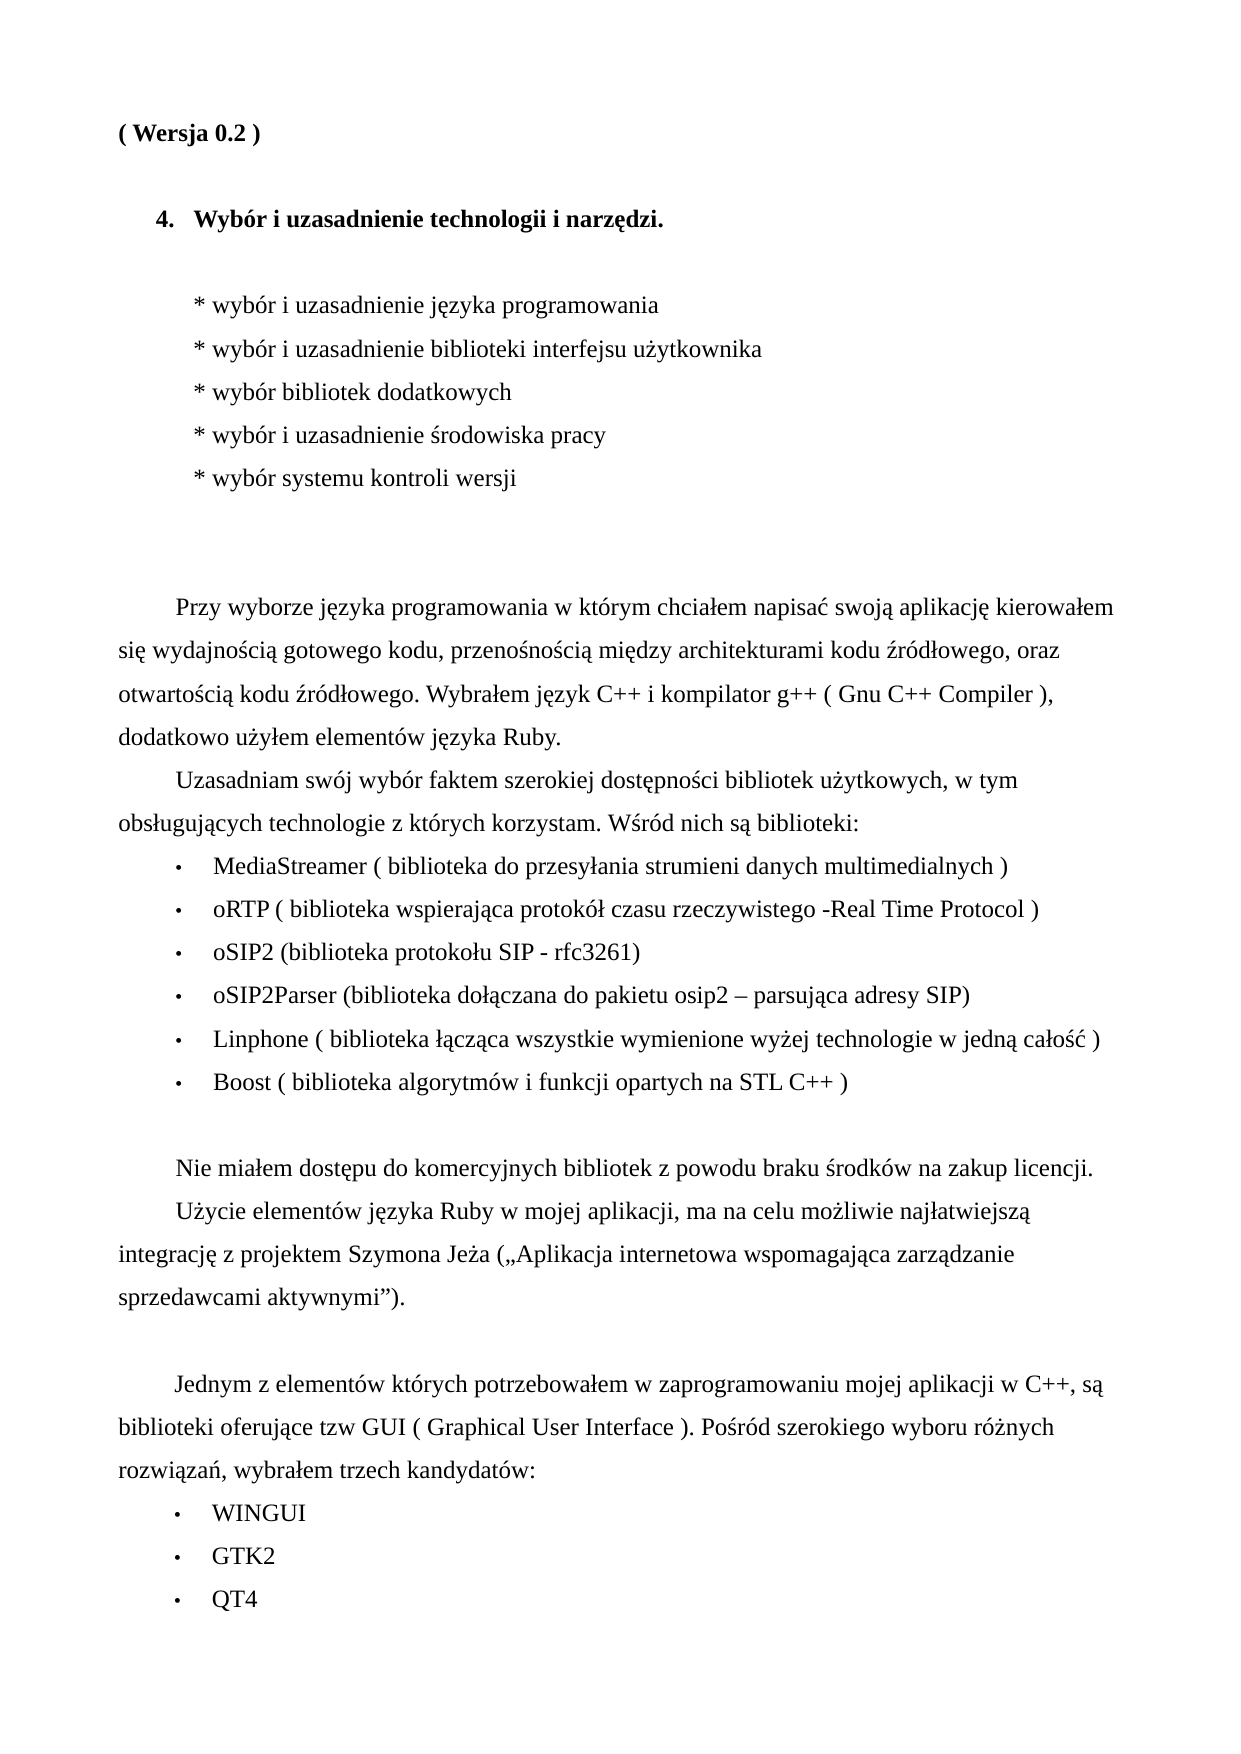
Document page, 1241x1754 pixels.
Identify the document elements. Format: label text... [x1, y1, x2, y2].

text Uzasadniam swój wybór faktem szerokiej dostępności bibliotek użytkowych, w tym obsługujących technologie z których korzystam. Wśród nich są biblioteki: [118, 765, 1122, 837]
list oRTP ( biblioteka wspierająca protokół czasu rzeczywistego -Real Time Protocol ) [118, 894, 1122, 923]
list Boost ( biblioteka algorytmów i funkcji opartych na STL C++ ) [118, 1067, 1122, 1096]
list MediaStreamer ( biblioteka do przesyłania strumieni danych multimedialnych ) [118, 851, 1122, 880]
list * wybór i uzasadnienie środowiska pracy [156, 420, 1122, 449]
list * wybór i uzasadnienie języka programowania [156, 291, 1122, 319]
list WINGUI [118, 1498, 1122, 1527]
list Linphone ( biblioteka łącząca wszystkie wymienione wyżej technologie w jedną całość ) [118, 1024, 1122, 1052]
list GTK2 [118, 1541, 1122, 1570]
text Nie miałem dostępu do komercyjnych bibliotek z powodu braku środków na zakup licencji. [118, 1153, 1122, 1182]
list * wybór systemu kontroli wersji [156, 463, 1122, 492]
list QT4 [118, 1584, 1122, 1613]
text Przy wyborze języka programowania w którym chciałem napisać swoją aplikację kierowałem się wydajnością gotowego kodu, przenośnością między architekturami kodu źródłowego, oraz otwartością kodu źródłowego. Wybrałem język C++ i kompilator g++ ( Gnu C++ Compiler ), dodatkowo użyłem elementów języka Ruby. [118, 592, 1122, 751]
list oSIP2 (biblioteka protokołu SIP - rfc3261) [118, 937, 1122, 966]
list * wybór bibliotek dodatkowych [156, 377, 1122, 406]
list Wybór i uzasadnienie technologii i narzędzi. [156, 204, 1122, 233]
list oSIP2Parser (biblioteka dołączana do pakietu osip2 – parsująca adresy SIP) [118, 981, 1122, 1009]
text Jednym z elementów których potrzebowałem w zaprogramowaniu mojej aplikacji w C++, są biblioteki oferujące tzw GUI ( Graphical User Interface ). Pośród szerokiego wyboru różnych rozwiązań, wybrałem trzech kandydatów: [118, 1369, 1122, 1484]
text Użycie elementów języka Ruby w mojej aplikacji, ma na celu możliwie najłatwiejszą integrację z projektem Szymona Jeża („Aplikacja internetowa wspomagająca zarządzanie sprzedawcami aktywnymi”). [118, 1196, 1122, 1311]
text ( Wersja 0.2 ) [118, 118, 1122, 147]
list * wybór i uzasadnienie biblioteki interfejsu użytkownika [156, 334, 1122, 362]
